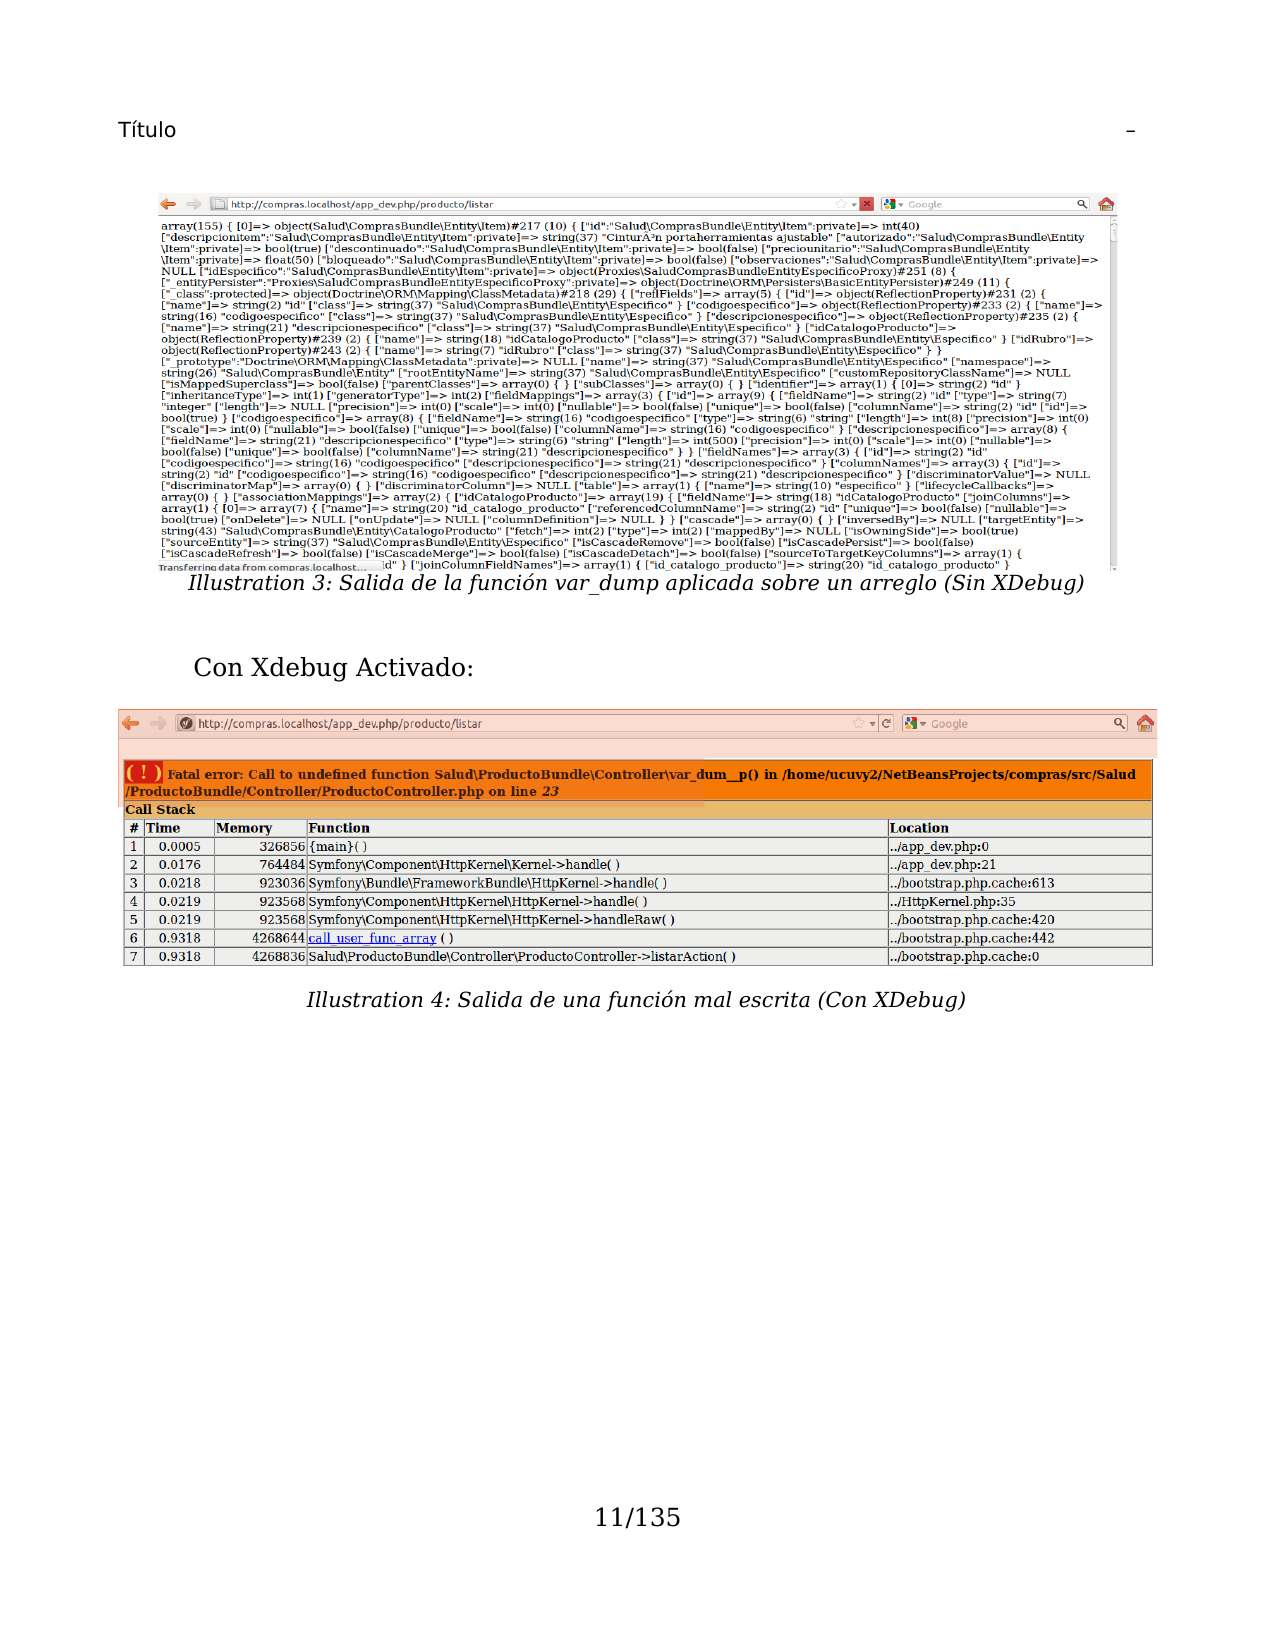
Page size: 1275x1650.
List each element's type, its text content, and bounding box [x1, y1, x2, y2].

text Con Xdebug Activado: [118, 653, 1157, 682]
picture [158, 193, 1118, 571]
text Illustration 3: Salida de la función var_dump aplicada sobre un arreglo (Sin XDebug) [158, 571, 1117, 595]
text Illustration 4: Salida de una función mal escrita (Con XDebug) [118, 988, 1157, 1012]
picture [118, 709, 1158, 988]
